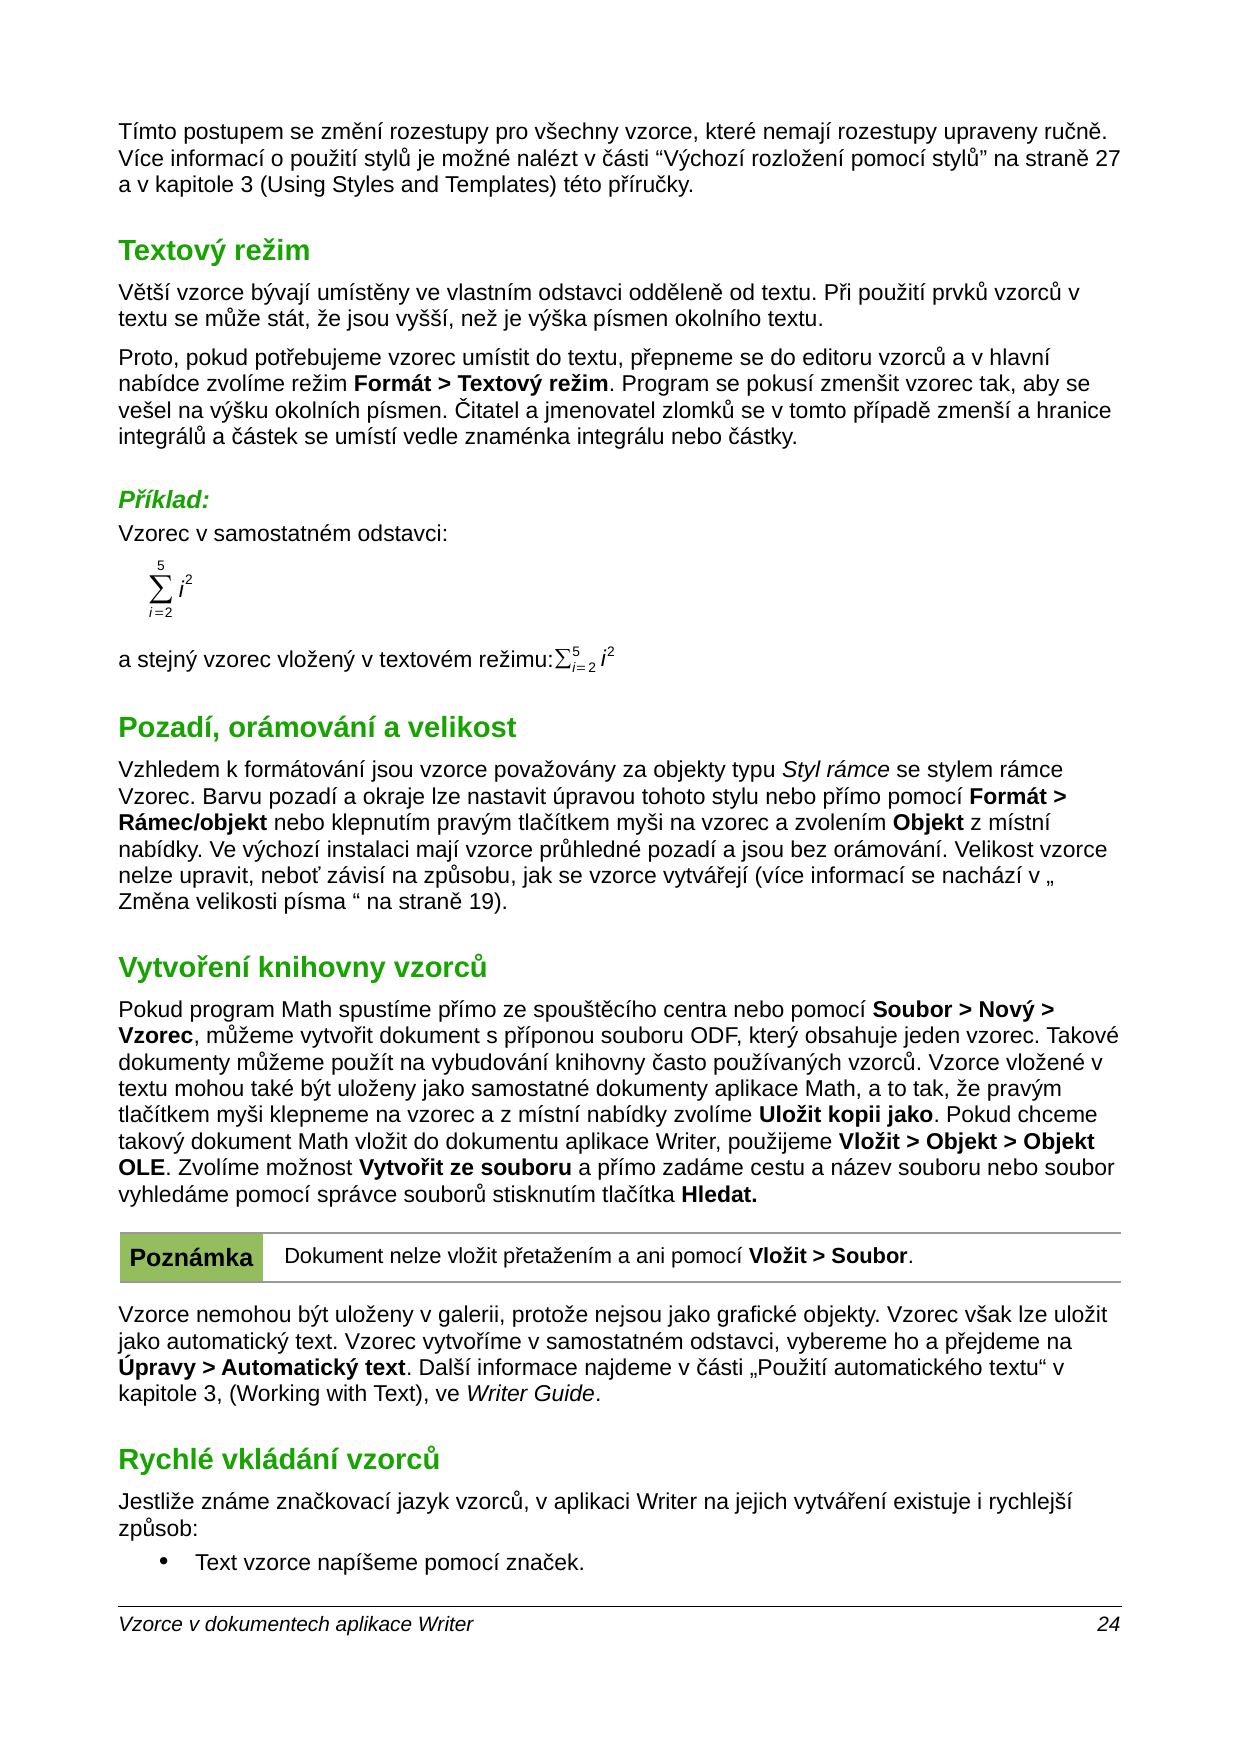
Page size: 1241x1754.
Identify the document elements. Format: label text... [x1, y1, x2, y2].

subtitle Textový režim [118, 233, 1122, 266]
subtitle Pozadí, orámování a velikost [118, 711, 1122, 744]
text a stejný vzorec vložený v textovém režimu: [118, 644, 1122, 675]
list Vzorec v samostatném odstavci: [118, 520, 1122, 546]
table_header Dokument nelze vložit přetažením a ani pomocí Vložit > Soubor. [263, 1234, 1121, 1281]
text Vzorce nemohou být uloženy v galerii, protože nejsou jako grafické objekty. Vzorec však lze uložit jako automatický text. Vzorec vytvoříme v samostatném odstavci, vybereme ho a přejdeme na Úpravy > Automatický text. Další informace najdeme v části „Použití automatického textu“ v kapitole 3, (Working with Text), ve Writer Guide. [118, 1301, 1122, 1407]
text Vzhledem k formátování jsou vzorce považovány za objekty typu Styl rámce se stylem rámce Vzorec. Barvu pozadí a okraje lze nastavit úpravou tohoto stylu nebo přímo pomocí Formát > Rámec/objekt nebo klepnutím pravým tlačítkem myši na vzorec a zvolením Objekt z místní nabídky. Ve výchozí instalaci mají vzorce průhledné pozadí a jsou bez orámování. Velikost vzorce nelze upravit, neboť závisí na způsobu, jak se vzorce vytvářejí (více informací se nachází v „ Změna velikosti písma “ na straně 19). [118, 756, 1122, 914]
table_header Poznámka [120, 1234, 263, 1281]
subtitle Rychlé vkládání vzorců [118, 1442, 1122, 1476]
text Pokud program Math spustíme přímo ze spouštěcího centra nebo pomocí Soubor > Nový > Vzorec, můžeme vytvořit dokument s příponou souboru ODF, který obsahuje jeden vzorec. Takové dokumenty můžeme použít na vybudování knihovny často používaných vzorců. Vzorce vložené v textu mohou také být uloženy jako samostatné dokumenty aplikace Math, a to tak, že pravým tlačítkem myši klepneme na vzorec a z místní nabídky zvolíme Uložit kopii jako. Pokud chceme takový dokument Math vložit do dokumentu aplikace Writer, použijeme Vložit > Objekt > Objekt OLE. Zvolíme možnost Vytvořit ze souboru a přímo zadáme cestu a název souboru nebo soubor vyhledáme pomocí správce souborů stisknutím tlačítka Hledat. [118, 996, 1122, 1207]
list Text vzorce napíšeme pomocí značek. [156, 1547, 1122, 1576]
text Proto, pokud potřebujeme vzorec umístit do textu, přepneme se do editoru vzorců a v hlavní nabídce zvolíme režim Formát > Textový režim. Program se pokusí zmenšit vzorec tak, aby se vešel na výšku okolních písmen. Čitatel a jmenovatel zlomků se v tomto případě zmenší a hranice integrálů a částek se umístí vedle znaménka integrálu nebo částky. [118, 344, 1122, 449]
subtitle Vytvoření knihovny vzorců [118, 950, 1122, 984]
list Jestliže známe značkovací jazyk vzorců, v aplikaci Writer na jejich vytváření existuje i rychlejší způsob: [118, 1488, 1122, 1541]
subtitle Příklad: [118, 485, 1122, 513]
text Větší vzorce bývají umístěny ve vlastním odstavci odděleně od textu. Při použití prvků vzorců v textu se může stát, že jsou vyšší, než je výška písmen okolního textu. [118, 279, 1122, 331]
text Tímto postupem se změní rozestupy pro všechny vzorce, které nemají rozestupy upraveny ručně. Více informací o použití stylů je možné nalézt v části “Default layout with style” na straně 25 a v kapitole 3 (Using Styles and Templates) této příručky. [118, 118, 1122, 197]
